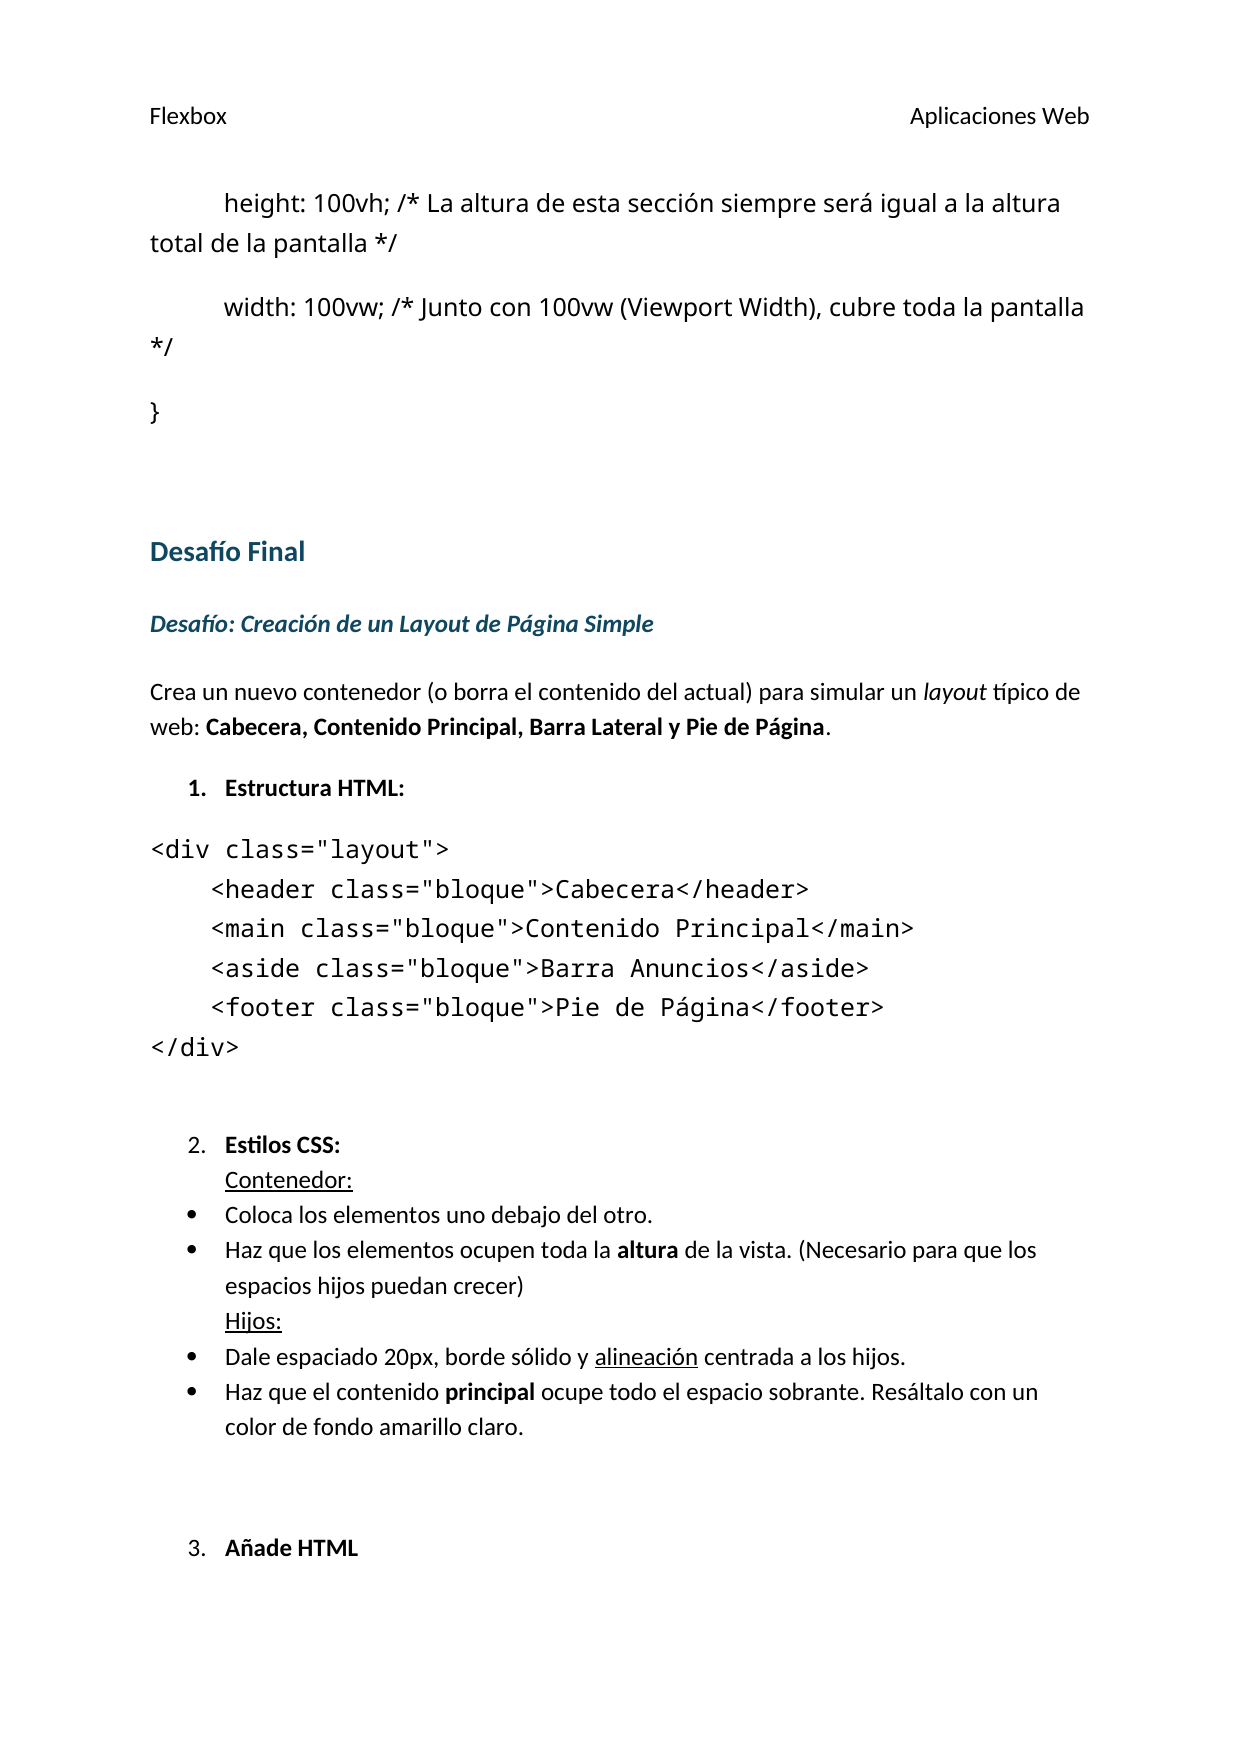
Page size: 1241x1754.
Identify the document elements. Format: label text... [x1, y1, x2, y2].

text height: 100vh; /* La altura de esta sección siempre será igual a la altura total de la pantalla */ [150, 186, 1090, 259]
list Haz que los elementos ocupen toda la altura de la vista. (Necesario para que los espacios hijos puedan crecer) [187, 1235, 1090, 1301]
text width: 100vw; /* Junto con 100vw (Viewport Width), cubre toda la pantalla */ [150, 290, 1090, 363]
list Hijos: [225, 1305, 1090, 1336]
list Añade HTML [187, 1532, 1090, 1562]
list Estilos CSS: [187, 1129, 1090, 1159]
list Estructura HTML: [187, 772, 1090, 802]
list Contenedor: [225, 1164, 1090, 1194]
text } [150, 394, 1090, 428]
text <div class="layout"> <header class="bloque">Cabecera</header> <main class="bloque">Contenido Principal</main> <aside class="bloque">Barra Anuncios</aside> <footer class="bloque">Pie de Página</footer> </div> [150, 832, 1090, 1099]
list Haz que el contenido principal ocupe todo el espacio sobrante. Resáltalo con un color de fondo amarillo claro. [187, 1376, 1090, 1442]
list Coloca los elementos uno debajo del otro. [187, 1199, 1090, 1230]
subtitle Desafío: Creación de un Layout de Página Simple [150, 608, 1090, 638]
subtitle Desafío Final [150, 533, 1090, 569]
text Crea un nuevo contenedor (o borra el contenido del actual) para simular un layout típico de web: Cabecera, Contenido Principal, Barra Lateral y Pie de Página. [150, 676, 1090, 742]
list Dale espaciado 20px, borde sólido y alineación centrada a los hijos. [187, 1341, 1090, 1371]
